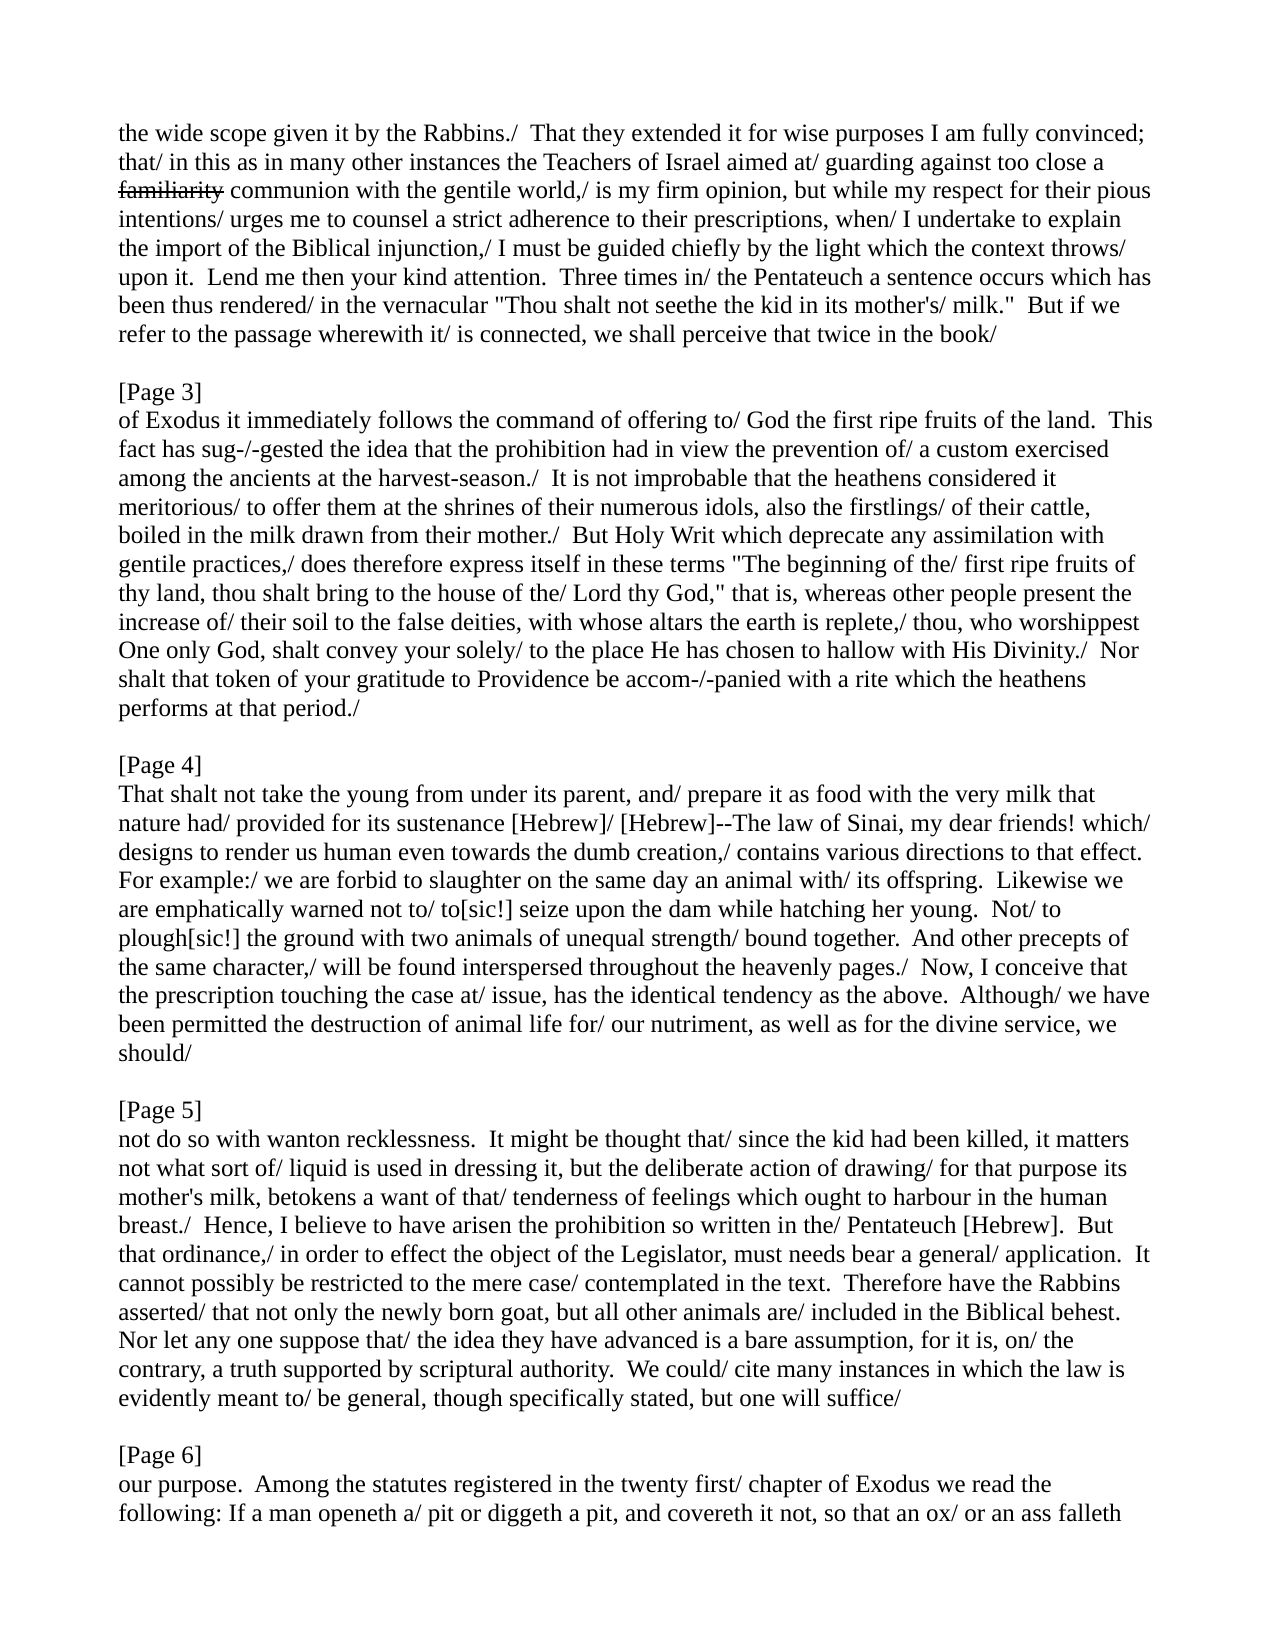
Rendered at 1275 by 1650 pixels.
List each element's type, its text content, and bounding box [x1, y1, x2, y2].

text our purpose. Among the statutes registered in the twenty first/ chapter of Exodus we read the following: If a man openeth a/ pit or diggeth a pit, and covereth it not, so that an ox/ or an ass falleth [118, 1469, 1157, 1527]
text That shalt not take the young from under its parent, and/ prepare it as food with the very milk that nature had/ provided for its sustenance [Hebrew]/ [Hebrew]--The law of Sinai, my dear friends! which/ designs to render us human even towards the dumb creation,/ contains various directions to that effect. For example:/ we are forbid to slaughter on the same day an animal with/ its offspring. Likewise we are emphatically warned not to/ to[sic!] seize upon the dam while hatching her young. Not/ to plough[sic!] the ground with two animals of unequal strength/ bound together. And other precepts of the same character,/ will be found interspersed throughout the heavenly pages./ Now, I conceive that the prescription touching the case at/ issue, has the identical tendency as the above. Although/ we have been permitted the destruction of animal life for/ our nutriment, as well as for the divine service, we should/ [118, 779, 1157, 1067]
text the wide scope given it by the Rabbins./ That they extended it for wise purposes I am fully convinced; that/ in this as in many other instances the Teachers of Israel aimed at/ guarding against too close a familiarity communion with the gentile world,/ is my firm opinion, but while my respect for their pious intentions/ urges me to counsel a strict adherence to their prescriptions, when/ I undertake to explain the import of the Biblical injunction,/ I must be guided chiefly by the light which the context throws/ upon it. Lend me then your kind attention. Three times in/ the Pentateuch a sentence occurs which has been thus rendered/ in the vernacular "Thou shalt not seethe the kid in its mother's/ milk." But if we refer to the passage wherewith it/ is connected, we shall perceive that twice in the book/ [118, 118, 1157, 348]
text of Exodus it immediately follows the command of offering to/ God the first ripe fruits of the land. This fact has sug-/-gested the idea that the prohibition had in view the prevention of/ a custom exercised among the ancients at the harvest-season./ It is not improbable that the heathens considered it meritorious/ to offer them at the shrines of their numerous idols, also the firstlings/ of their cattle, boiled in the milk drawn from their mother./ But Holy Writ which deprecate any assimilation with gentile practices,/ does therefore express itself in these terms "The beginning of the/ first ripe fruits of thy land, thou shalt bring to the house of the/ Lord thy God," that is, whereas other people present the increase of/ their soil to the false deities, with whose altars the earth is replete,/ thou, who worshippest One only God, shalt convey your solely/ to the place He has chosen to hallow with His Divinity./ Nor shalt that token of your gratitude to Providence be accom-/-panied with a rite which the heathens performs at that period./ [118, 406, 1157, 722]
text [Page 5] [118, 1096, 1157, 1124]
text [Page 6] [118, 1441, 1157, 1469]
text [Page 3] [118, 377, 1157, 406]
text [Page 4] [118, 751, 1157, 779]
text not do so with wanton recklessness. It might be thought that/ since the kid had been killed, it matters not what sort of/ liquid is used in dressing it, but the deliberate action of drawing/ for that purpose its mother's milk, betokens a want of that/ tenderness of feelings which ought to harbour in the human breast./ Hence, I believe to have arisen the prohibition so written in the/ Pentateuch [Hebrew]. But that ordinance,/ in order to effect the object of the Legislator, must needs bear a general/ application. It cannot possibly be restricted to the mere case/ contemplated in the text. Therefore have the Rabbins asserted/ that not only the newly born goat, but all other animals are/ included in the Biblical behest. Nor let any one suppose that/ the idea they have advanced is a bare assumption, for it is, on/ the contrary, a truth supported by scriptural authority. We could/ cite many instances in which the law is evidently meant to/ be general, though specifically stated, but one will suffice/ [118, 1124, 1157, 1412]
